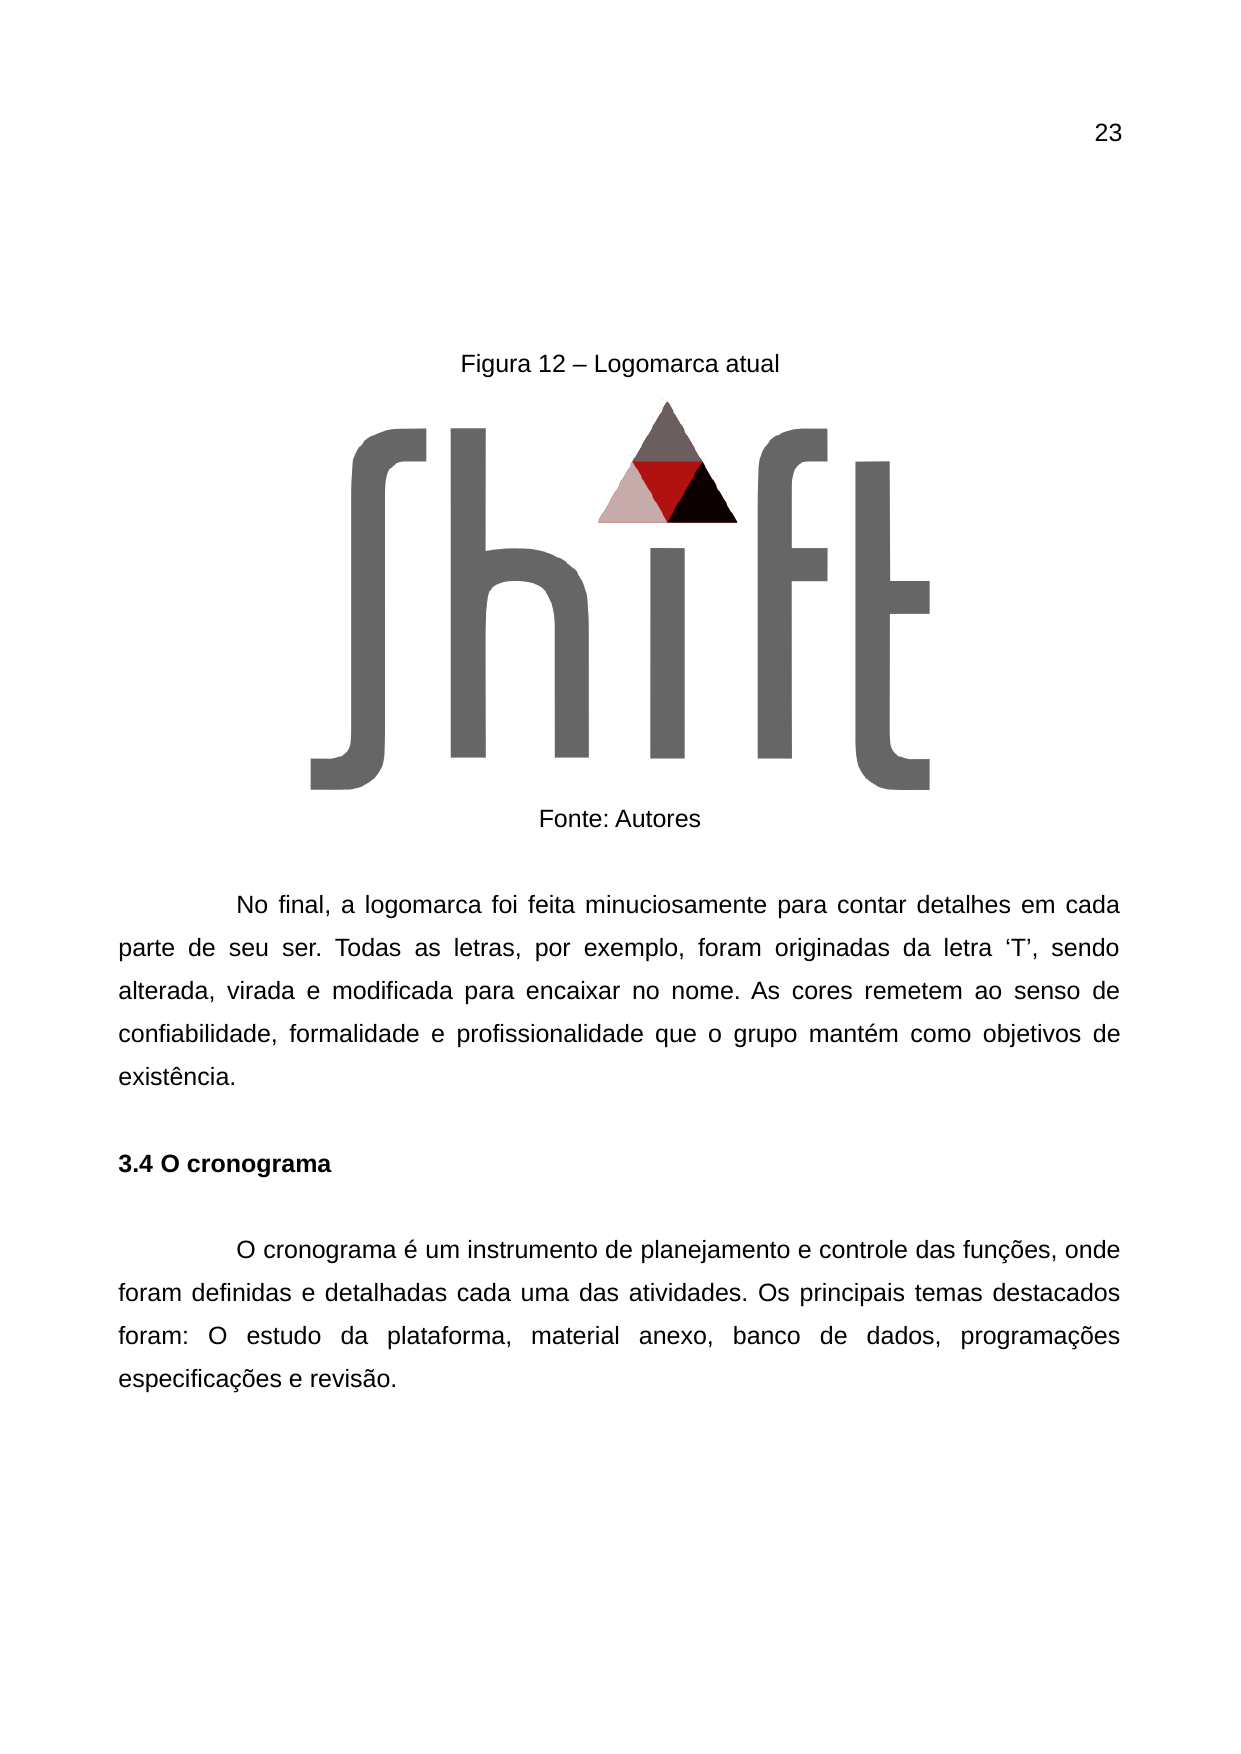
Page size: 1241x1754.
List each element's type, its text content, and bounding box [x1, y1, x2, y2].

text O cronograma é um instrumento de planejamento e controle das funções, onde foram definidas e detalhadas cada uma das atividades. Os principais temas destacados foram: O estudo da plataforma, material anexo, banco de dados, programações especificações e revisão. [118, 1235, 1122, 1393]
text No final, a logomarca foi feita minuciosamente para contar detalhes em cada parte de seu ser. Todas as letras, por exemplo, foram originadas da letra ‘T’, sendo alterada, virada e modificada para encaixar no nome. As cores remetem ao senso de confiabilidade, formalidade e profissionalidade que o grupo mantém como objetivos de existência. [118, 890, 1122, 1091]
text Figura 12 – Logomarca atual [118, 349, 1122, 378]
picture [310, 392, 930, 790]
text Fonte: Autores [118, 392, 1122, 832]
list O cronograma [118, 1149, 1122, 1177]
